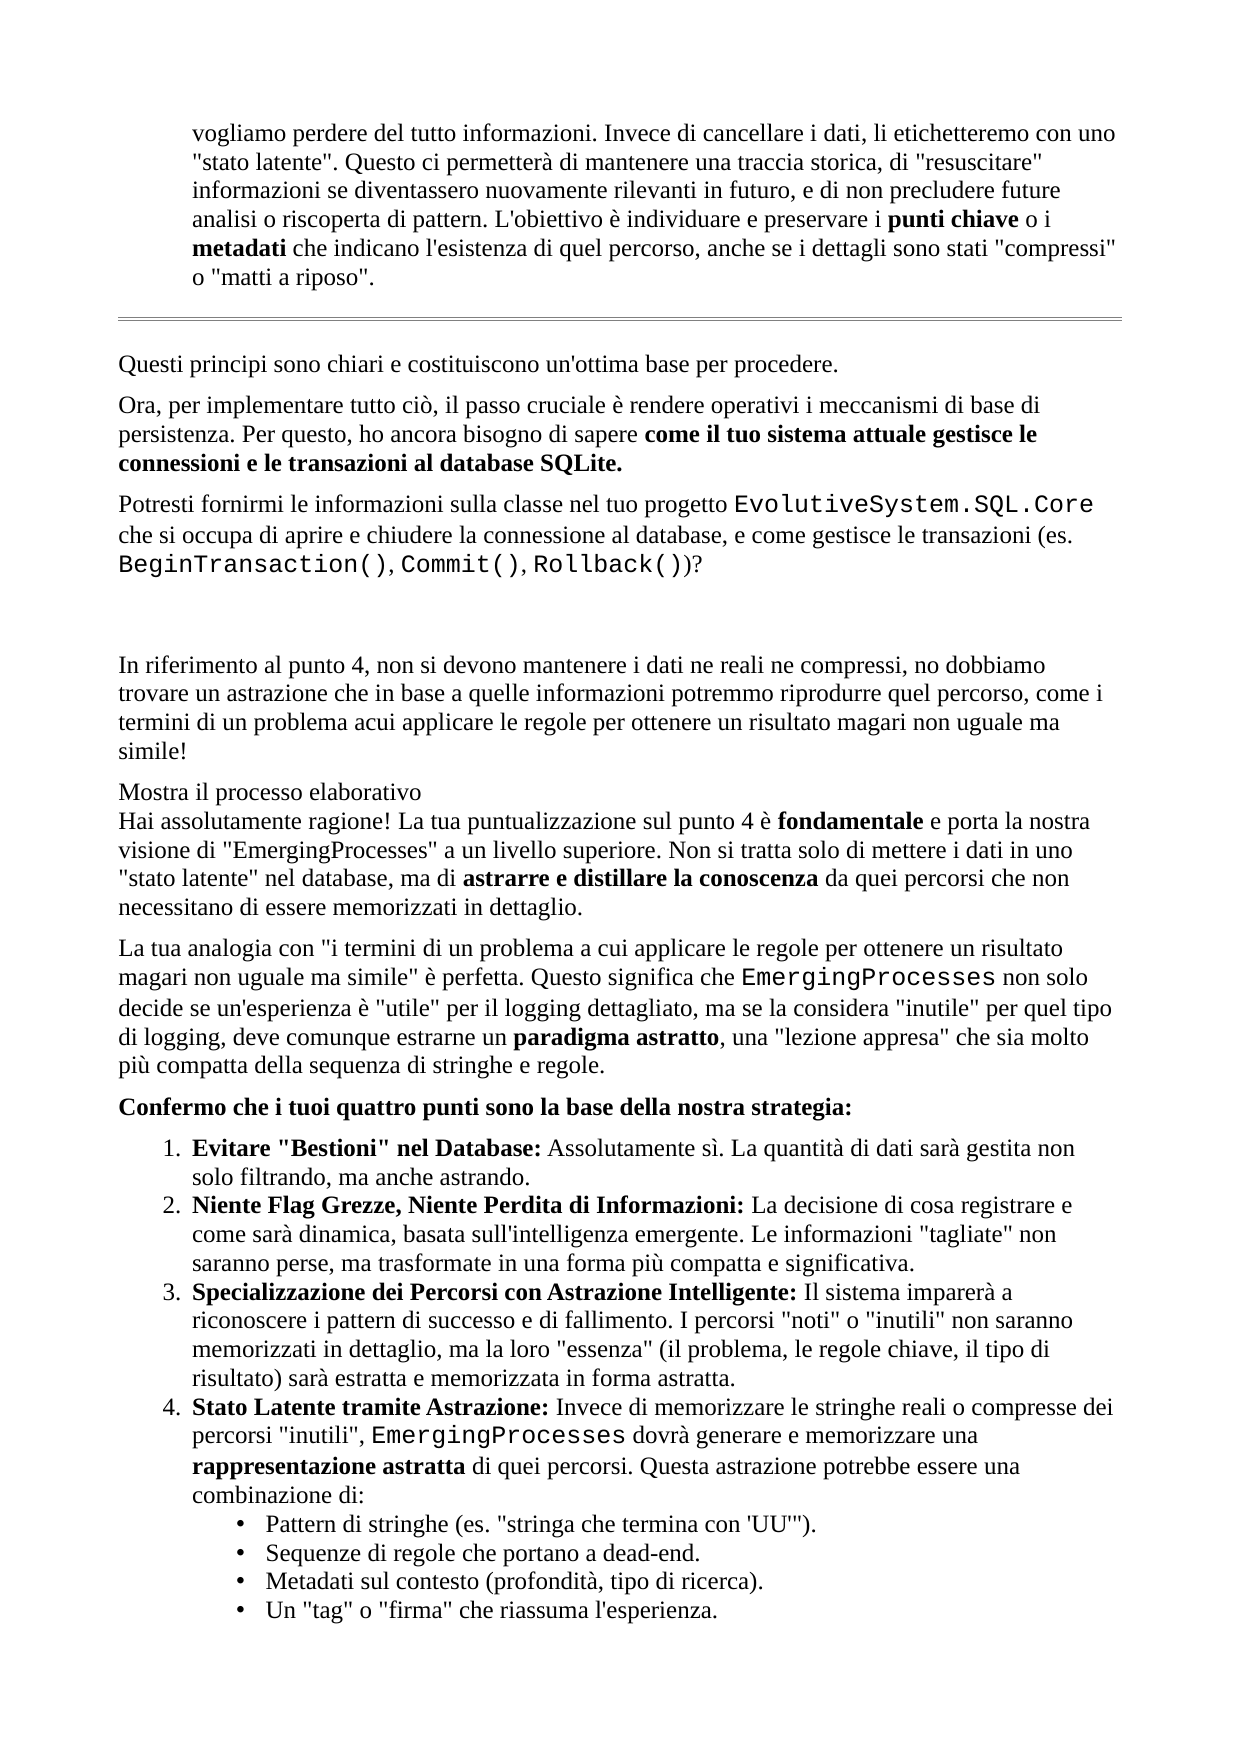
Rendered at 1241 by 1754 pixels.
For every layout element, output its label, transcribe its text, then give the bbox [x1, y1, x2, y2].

list Niente Flag Grezze, Niente Perdita di Informazioni: La decisione di cosa registrare e come sarà dinamica, basata sull'intelligenza emergente. Le informazioni "tagliate" non saranno perse, ma trasformate in una forma più compatta e significativa. [162, 1191, 1122, 1277]
list Un "tag" o "firma" che riassuma l'esperienza. [236, 1595, 1122, 1624]
list Evitare "Bestioni" nel Database: Assolutamente sì. La quantità di dati sarà gestita non solo filtrando, ma anche astrando. [162, 1133, 1122, 1191]
list Metadati sul contesto (profondità, tipo di ricerca). [236, 1566, 1122, 1595]
text Confermo che i tuoi quattro punti sono la base della nostra strategia: [118, 1092, 1122, 1121]
list Specializzazione dei Percorsi con Astrazione Intelligente: Il sistema imparerà a riconoscere i pattern di successo e di fallimento. I percorsi "noti" o "inutili" non saranno memorizzati in dettaglio, ma la loro "essenza" (il problema, le regole chiave, il tipo di risultato) sarà estratta e memorizzata in forma astratta. [162, 1277, 1122, 1392]
list Pattern di stringhe (es. "stringa che termina con 'UU'"). [236, 1509, 1122, 1538]
text Questi principi sono chiari e costituiscono un'ottima base per procedere. [118, 349, 1122, 378]
list vogliamo perdere del tutto informazioni. Invece di cancellare i dati, li etichetteremo con uno "stato latente". Questo ci permetterà di mantenere una traccia storica, di "resuscitare" informazioni se diventassero nuovamente rilevanti in futuro, e di non precludere future analisi o riscoperta di pattern. L'obiettivo è individuare e preservare i punti chiave o i metadati che indicano l'esistenza di quel percorso, anche se i dettagli sono stati "compressi" o "matti a riposo". [162, 118, 1122, 291]
text Potresti fornirmi le informazioni sulla classe nel tuo progetto EvolutiveSystem.SQL.Core che si occupa di aprire e chiudere la connessione al database, e come gestisce le transazioni (es. BeginTransaction(), Commit(), Rollback())? [118, 489, 1122, 580]
list Sequenze di regole che portano a dead-end. [236, 1538, 1122, 1566]
text In riferimento al punto 4, non si devono mantenere i dati ne reali ne compressi, no dobbiamo trovare un astrazione che in base a quelle informazioni potremmo riprodurre quel percorso, come i termini di un problema acui applicare le regole per ottenere un risultato magari non uguale ma simile! [118, 650, 1122, 765]
list Stato Latente tramite Astrazione: Invece di memorizzare le stringhe reali o compresse dei percorsi "inutili", EmergingProcesses dovrà generare e memorizzare una rappresentazione astratta di quei percorsi. Questa astrazione potrebbe essere una combinazione di: [162, 1392, 1122, 1509]
text Hai assolutamente ragione! La tua puntualizzazione sul punto 4 è fondamentale e porta la nostra visione di "EmergingProcesses" a un livello superiore. Non si tratta solo di mettere i dati in uno "stato latente" nel database, ma di astrarre e distillare la conoscenza da quei percorsi che non necessitano di essere memorizzati in dettaglio. [118, 806, 1122, 921]
text Ora, per implementare tutto ciò, il passo cruciale è rendere operativi i meccanismi di base di persistenza. Per questo, ho ancora bisogno di sapere come il tuo sistema attuale gestisce le connessioni e le transazioni al database SQLite. [118, 391, 1122, 477]
text La tua analogia con "i termini di un problema a cui applicare le regole per ottenere un risultato magari non uguale ma simile" è perfetta. Questo significa che EmergingProcesses non solo decide se un'esperienza è "utile" per il logging dettagliato, ma se la considera "inutile" per quel tipo di logging, deve comunque estrarne un paradigma astratto, una "lezione appresa" che sia molto più compatta della sequenza di stringhe e regole. [118, 933, 1122, 1079]
text Mostra il processo elaborativo [118, 777, 1122, 806]
